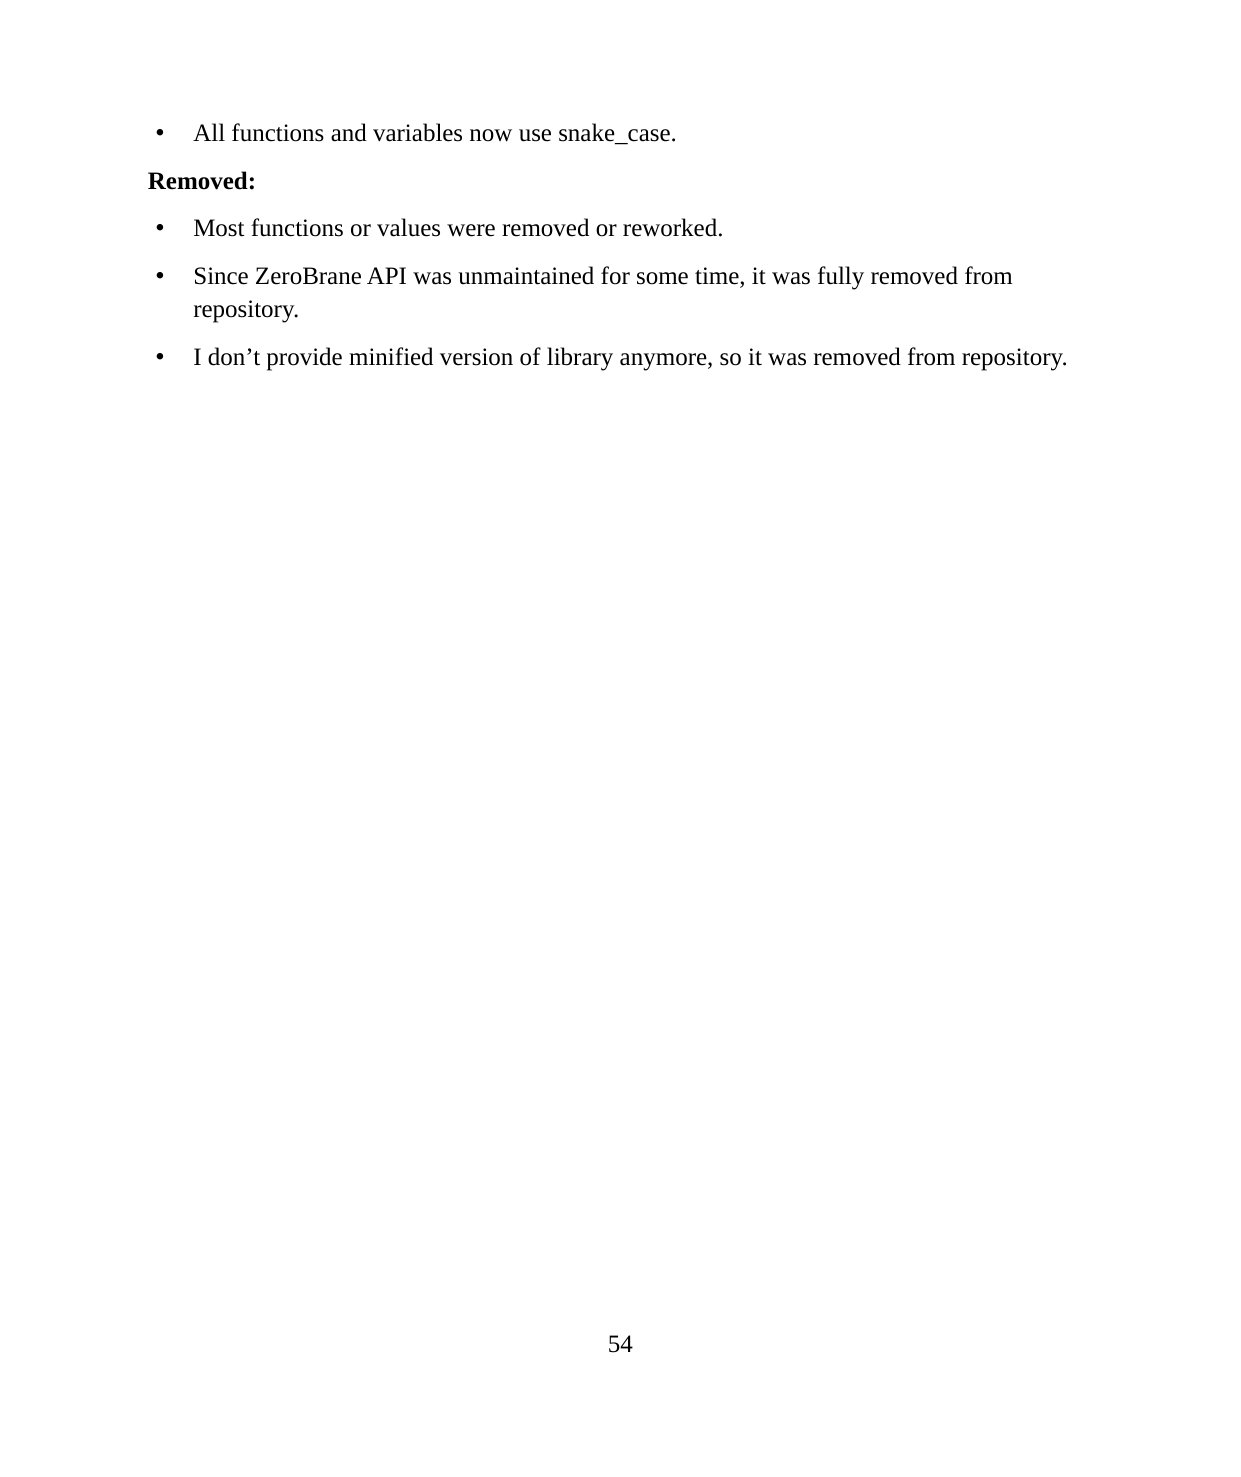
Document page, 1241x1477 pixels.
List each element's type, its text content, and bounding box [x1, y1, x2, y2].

list Most functions or values were removed or reworked. [156, 213, 1122, 242]
text Removed: [118, 166, 1122, 194]
list I don’t provide minified version of library anymore, so it was removed from repository. [156, 342, 1122, 370]
list Since ZeroBrane API was unmaintained for some time, it was fully removed from repository. [156, 261, 1122, 323]
list All functions and variables now use snake_case. [156, 118, 1122, 147]
